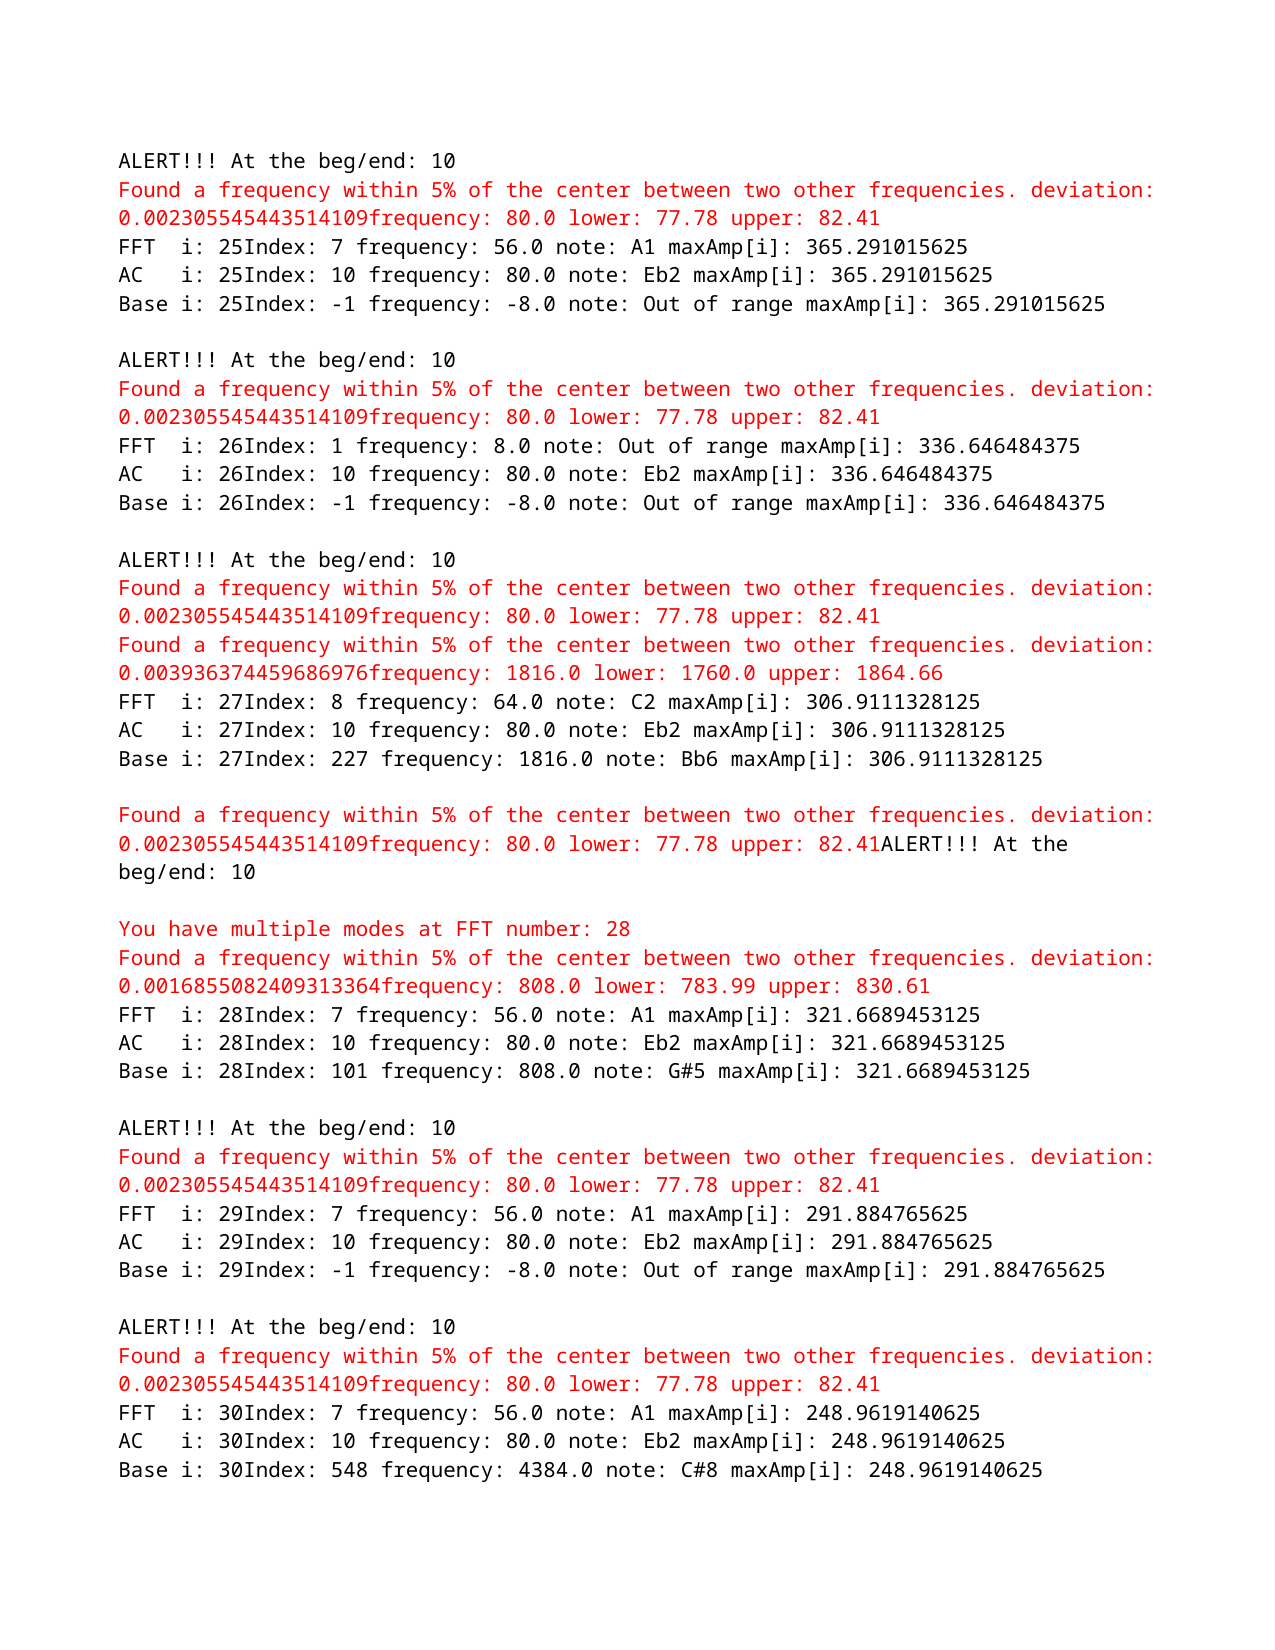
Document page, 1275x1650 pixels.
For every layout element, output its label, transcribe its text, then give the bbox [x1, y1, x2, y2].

text Base i: 27Index: 227 frequency: 1816.0 note: Bb6 maxAmp[i]: 306.9111328125 [118, 744, 1157, 772]
text FFT i: 26Index: 1 frequency: 8.0 note: Out of range maxAmp[i]: 336.646484375 [118, 431, 1157, 459]
text AC i: 26Index: 10 frequency: 80.0 note: Eb2 maxAmp[i]: 336.646484375 [118, 459, 1157, 488]
text FFT i: 25Index: 7 frequency: 56.0 note: A1 maxAmp[i]: 365.291015625 [118, 232, 1157, 260]
text Base i: 26Index: -1 frequency: -8.0 note: Out of range maxAmp[i]: 336.646484375 [118, 488, 1157, 516]
text FFT i: 30Index: 7 frequency: 56.0 note: A1 maxAmp[i]: 248.9619140625 [118, 1398, 1157, 1426]
text AC i: 28Index: 10 frequency: 80.0 note: Eb2 maxAmp[i]: 321.6689453125 [118, 1028, 1157, 1057]
text Found a frequency within 5% of the center between two other frequencies. deviation: 0.002305545443514109frequency: 80.0 lower: 77.78 upper: 82.41 [118, 175, 1157, 232]
text ALERT!!! At the beg/end: 10 [118, 346, 1157, 374]
text Found a frequency within 5% of the center between two other frequencies. deviation: 0.0016855082409313364frequency: 808.0 lower: 783.99 upper: 830.61 [118, 943, 1157, 1000]
text ALERT!!! At the beg/end: 10 [118, 1312, 1157, 1341]
text ALERT!!! At the beg/end: 10 [118, 545, 1157, 573]
text AC i: 27Index: 10 frequency: 80.0 note: Eb2 maxAmp[i]: 306.9111328125 [118, 715, 1157, 744]
text Found a frequency within 5% of the center between two other frequencies. deviation: 0.002305545443514109frequency: 80.0 lower: 77.78 upper: 82.41 [118, 1142, 1157, 1199]
text Found a frequency within 5% of the center between two other frequencies. deviation: 0.002305545443514109frequency: 80.0 lower: 77.78 upper: 82.41ALERT!!! At the beg/end: 10 [118, 801, 1157, 886]
text Base i: 28Index: 101 frequency: 808.0 note: G#5 maxAmp[i]: 321.6689453125 [118, 1057, 1157, 1085]
text Base i: 30Index: 548 frequency: 4384.0 note: C#8 maxAmp[i]: 248.9619140625 [118, 1455, 1157, 1483]
text Found a frequency within 5% of the center between two other frequencies. deviation: 0.002305545443514109frequency: 80.0 lower: 77.78 upper: 82.41 [118, 374, 1157, 431]
text You have multiple modes at FFT number: 28 [118, 914, 1157, 943]
text Base i: 25Index: -1 frequency: -8.0 note: Out of range maxAmp[i]: 365.291015625 [118, 289, 1157, 317]
text ALERT!!! At the beg/end: 10 [118, 1113, 1157, 1142]
text FFT i: 27Index: 8 frequency: 64.0 note: C2 maxAmp[i]: 306.9111328125 [118, 687, 1157, 715]
text Found a frequency within 5% of the center between two other frequencies. deviation: 0.002305545443514109frequency: 80.0 lower: 77.78 upper: 82.41 [118, 1341, 1157, 1398]
text FFT i: 28Index: 7 frequency: 56.0 note: A1 maxAmp[i]: 321.6689453125 [118, 1000, 1157, 1028]
text Base i: 29Index: -1 frequency: -8.0 note: Out of range maxAmp[i]: 291.884765625 [118, 1256, 1157, 1284]
text Found a frequency within 5% of the center between two other frequencies. deviation: 0.003936374459686976frequency: 1816.0 lower: 1760.0 upper: 1864.66 [118, 630, 1157, 687]
text AC i: 30Index: 10 frequency: 80.0 note: Eb2 maxAmp[i]: 248.9619140625 [118, 1426, 1157, 1455]
text ALERT!!! At the beg/end: 10 [118, 147, 1157, 175]
text Found a frequency within 5% of the center between two other frequencies. deviation: 0.002305545443514109frequency: 80.0 lower: 77.78 upper: 82.41 [118, 573, 1157, 630]
text AC i: 25Index: 10 frequency: 80.0 note: Eb2 maxAmp[i]: 365.291015625 [118, 260, 1157, 289]
text FFT i: 29Index: 7 frequency: 56.0 note: A1 maxAmp[i]: 291.884765625 [118, 1199, 1157, 1227]
text AC i: 29Index: 10 frequency: 80.0 note: Eb2 maxAmp[i]: 291.884765625 [118, 1227, 1157, 1256]
